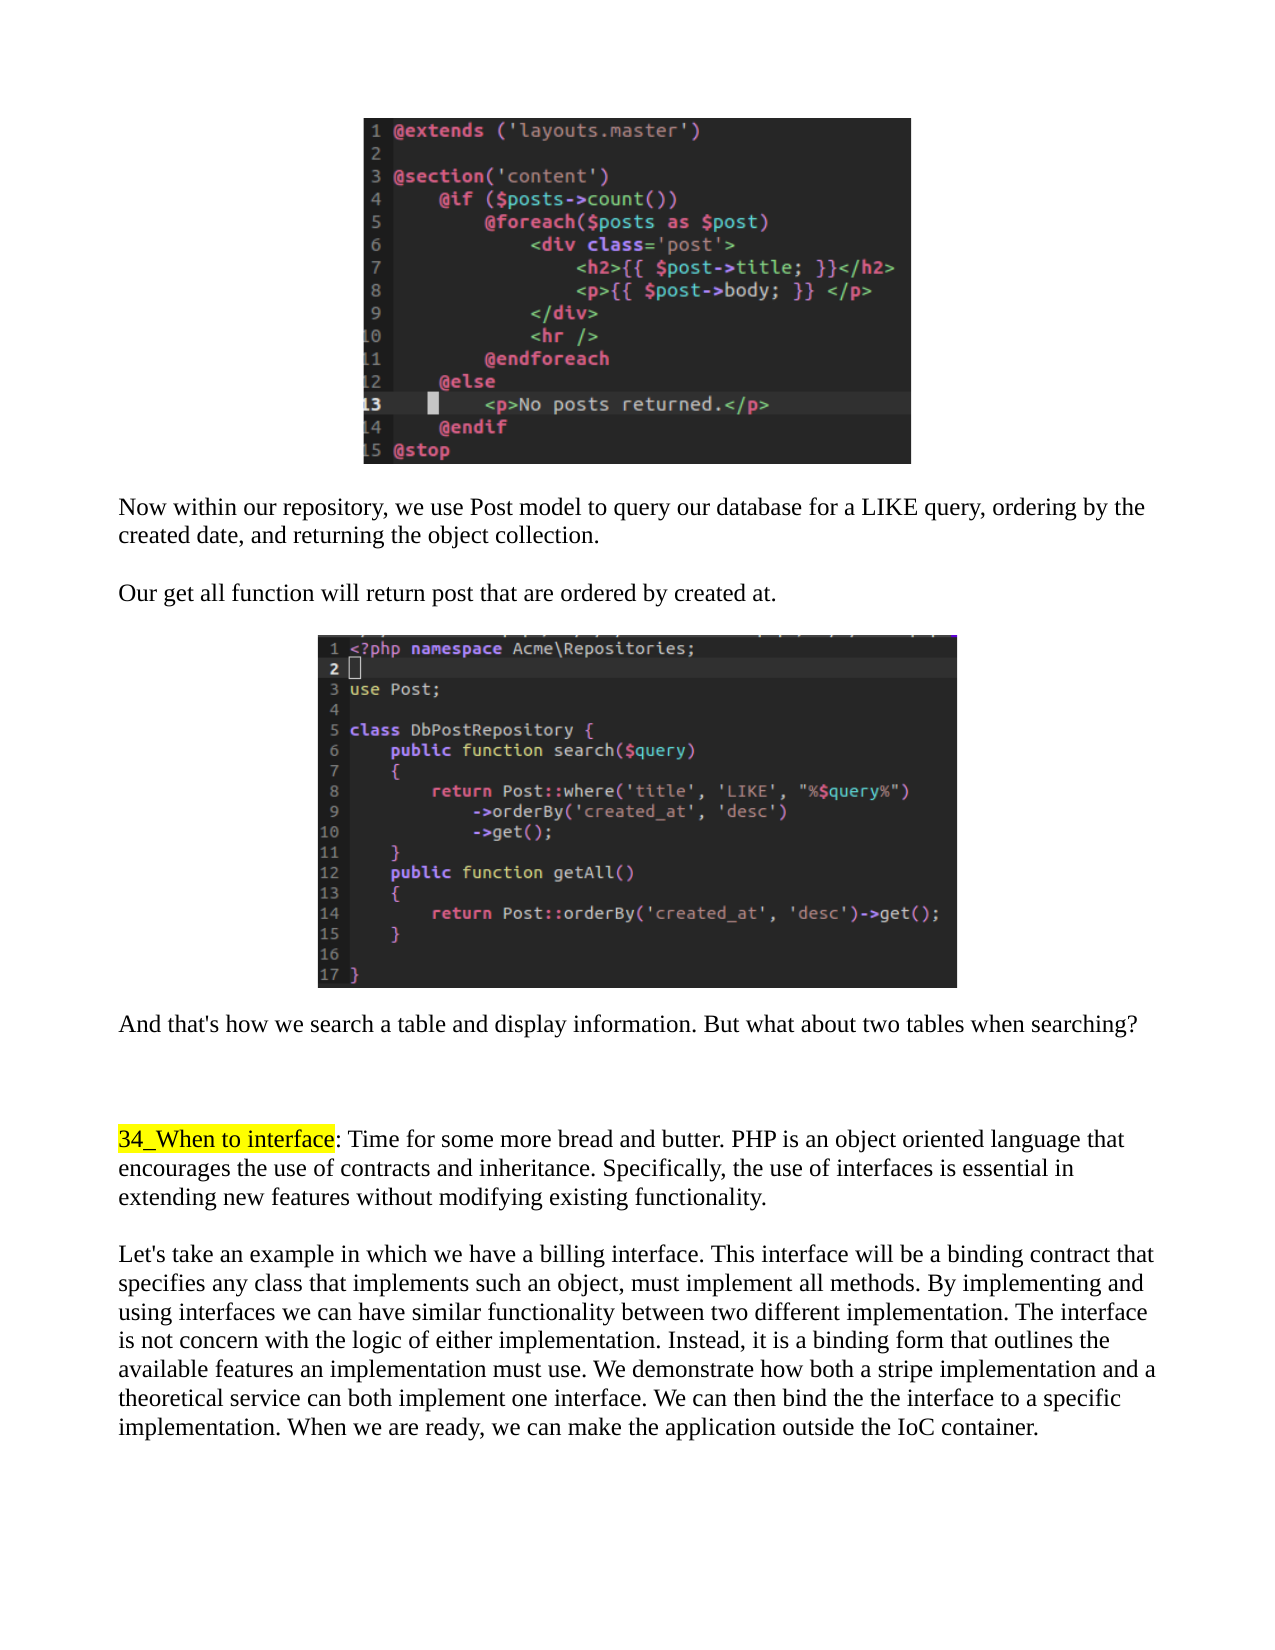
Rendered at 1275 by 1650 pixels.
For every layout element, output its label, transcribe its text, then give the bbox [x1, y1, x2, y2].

text And that's how we search a table and display information. But what about two tables when searching? [118, 1009, 1157, 1038]
picture [363, 118, 912, 464]
text Let's take an example in which we have a billing interface. This interface will be a binding contract that specifies any class that implements such an object, must implement all methods. By implementing and using interfaces we can have similar functionality between two different implementation. The interface is not concern with the logic of either implementation. Instead, it is a binding form that outlines the available features an implementation must use. We demonstrate how both a stripe implementation and a theoretical service can both implement one interface. We can then bind the the interface to a specific implementation. When we are ready, we can make the application outside the IoC container. [118, 1239, 1157, 1441]
text 34_When to interface: Time for some more bread and butter. PHP is an object oriented language that encourages the use of contracts and inheritance. Specifically, the use of interfaces is essential in extending new features without modifying existing functionality. [118, 1124, 1157, 1211]
text Our get all function will return post that are ordered by created at. [118, 578, 1157, 607]
text Now within our repository, we use Post model to query our database for a LIKE query, ordering by the created date, and returning the object collection. [118, 492, 1157, 549]
picture [317, 635, 958, 988]
